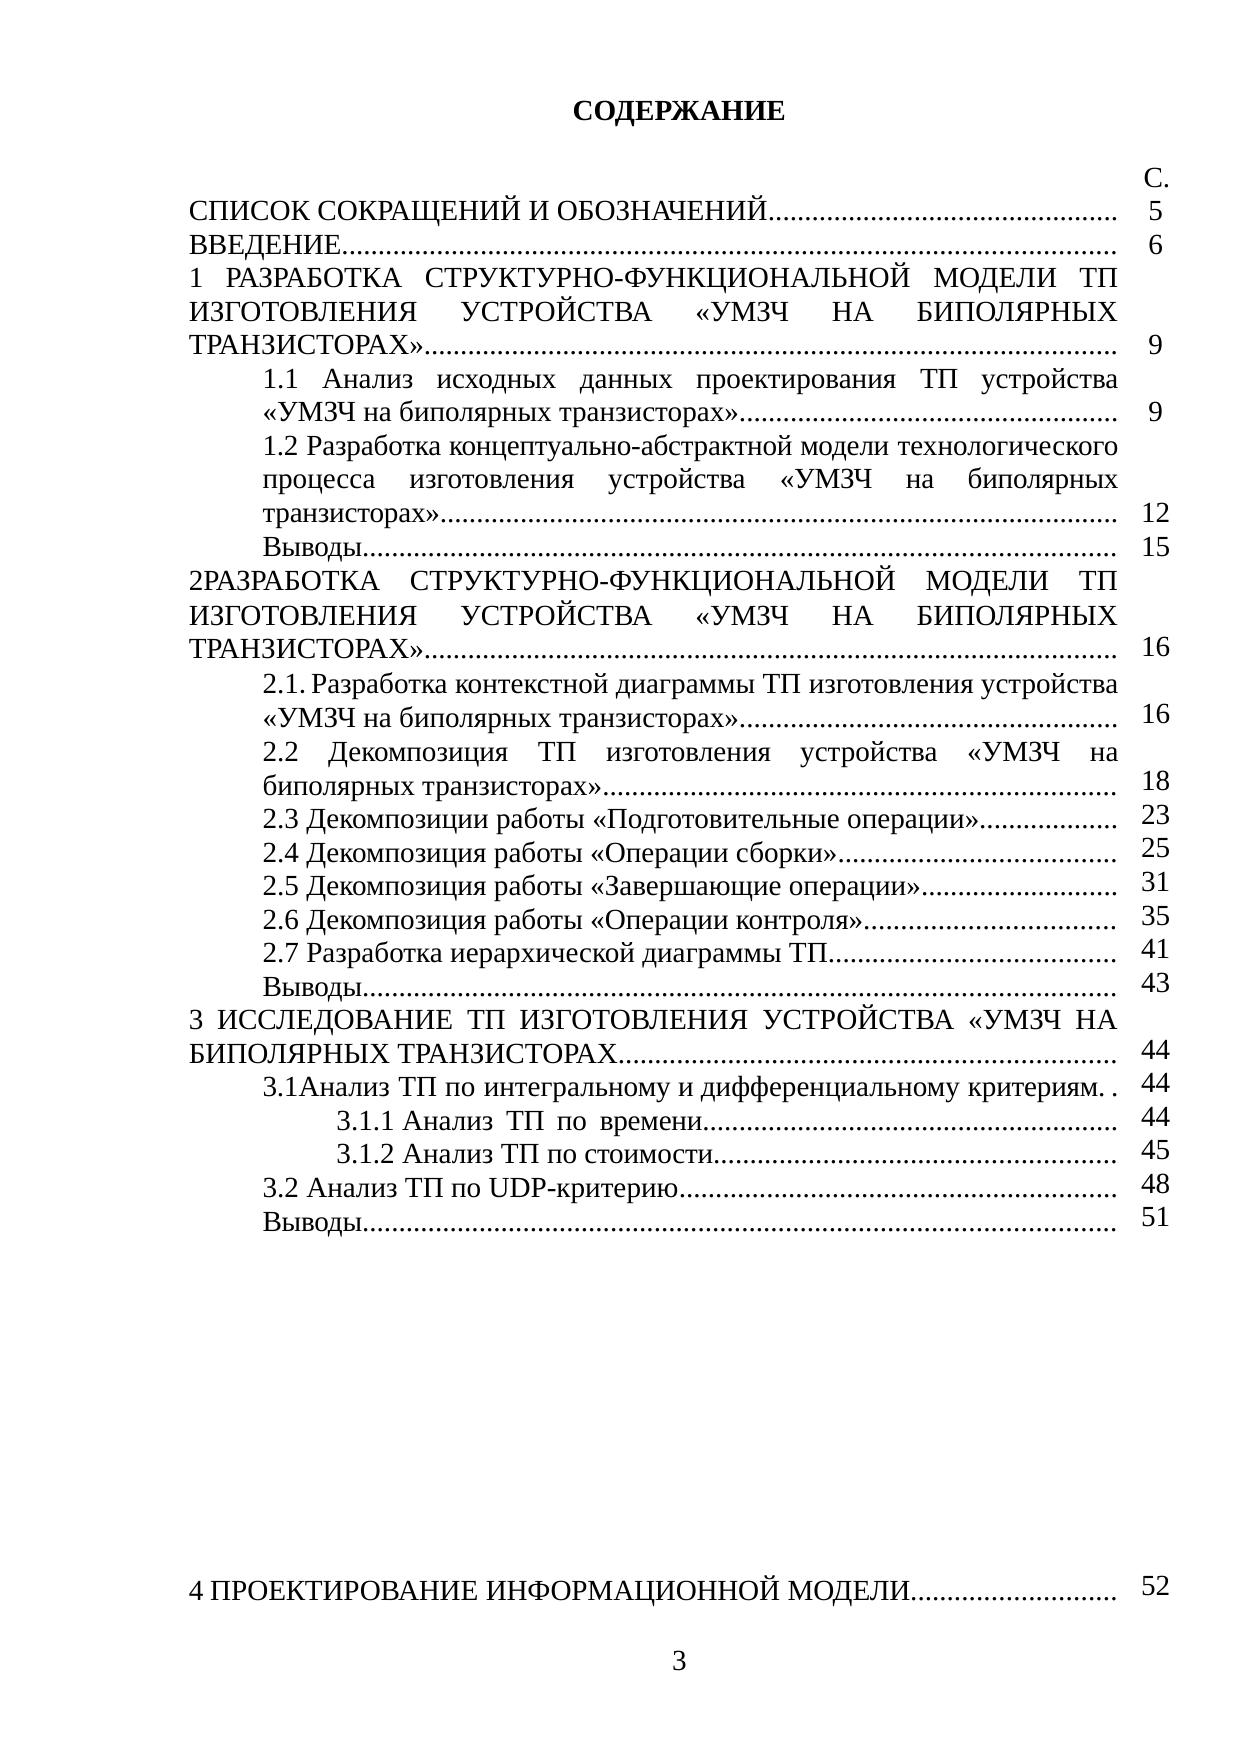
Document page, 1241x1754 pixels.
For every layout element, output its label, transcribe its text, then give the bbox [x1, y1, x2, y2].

table_cell 5 6 9 9 12 15 16 16 18 23 25 31 35 41 43 44 44 44 45 48 51 52 [1130, 193, 1181, 1606]
table_header С. [1130, 160, 1181, 193]
subtitle СОДЕРЖАНИЕ [177, 93, 1181, 126]
table_cell СПИСОК СОКРАЩЕНИЙ И ОБОЗНАЧЕНИЙ ВВЕДЕНИЕ 1 РАЗРАБОТКА СТРУКТУРНО-ФУНКЦИОНАЛЬНОЙ МОДЕЛИ ТП ИЗГОТОВЛЕНИЯ УСТРОЙСТВА «УМЗЧ НА БИПОЛЯРНЫХ ТРАНЗИСТОРАХ» 1.1 Анализ исходных данных проектирования ТП устройства «УМЗЧ на биполярных транзисторах» 1.2 Разработка концептуально-абстрактной модели технологического процесса изготовления устройства «УМЗЧ на биполярных транзисторах» Выводы 2 РАЗРАБОТКА СТРУКТУРНО-ФУНКЦИОНАЛЬНОЙ МОДЕЛИ ТП ИЗГОТОВЛЕНИЯ УСТРОЙСТВА «УМЗЧ НА БИПОЛЯРНЫХ ТРАНЗИСТОРАХ» 2.1 Разработка контекстной диаграммы ТП изготовления устройства «УМЗЧ на биполярных транзисторах» 2.2 Декомпозиция ТП изготовления устройства «УМЗЧ на биполярных транзисторах» 2.3 Декомпозиции работы «Подготовительные операции» 2.4 Декомпозиция работы «Операции сборки» 2.5 Декомпозиция работы «Завершающие операции» 2.6 Декомпозиция работы «Операции контроля» 2.7 Разработка иерархической диаграммы ТП Выводы 3 ИССЛЕДОВАНИЕ ТП ИЗГОТОВЛЕНИЯ УСТРОЙСТВА «УМЗЧ НА БИПОЛЯРНЫХ ТРАНЗИСТОРАХ 3.1Анализ ТП по интегральному и дифференциальному критериям 3.1.1 Анализ ТП по времени 3.1.2 Анализ ТП по стоимости 3.2 Анализ ТП по UDP-критерию Выводы 4 ПРОЕКТИРОВАНИЕ ИНФОРМАЦИОННОЙ МОДЕЛИ 4.1 Выявление модели данных ТП изготовления устройства «УМЗЧ на биполярных транзисторах» 4.2 Разработка словарей сущностей и атрибутов модели ТП устройства «УМЗЧ на биполярных транзисторах» 4.3 Проверка полноты словарей атрибутов и сущностей технологического процесса изготовления устройства «УМЗЧ на биполярных транзисторах» 4.4 Разработка логической информационной модели ТП изготовления устройства «УМЗЧ на биполярных транзисторах» 4.5 Разработка физической информационной модели ТП изготовления устройства «УМЗЧ на биполярных транзисторах» 4.6 Листинг SQL кода модуля информационной модели ТП устройства «УМЗЧ на биполярных транзисторах» 4.7 Проектирование реестра ролей системы ТП устройства «УМЗЧ на биполярных транзисторах» 4.8 Проектирование шаблонов интерфейсных форм ТП устройства «УМЗЧ на биполярных транзисторах» Выводы ЗАКЛЮЧЕНИЕ СПИСОК ИСПОЛЬЗОВАННЫХ ИСТОЧНИКОВ ПРИЛОЖЕНИЕ А……………………………………………………………... ПРИЛОЖЕНИЕ Б……………………………………………………………… [177, 193, 1129, 1606]
table_header [177, 160, 1129, 193]
